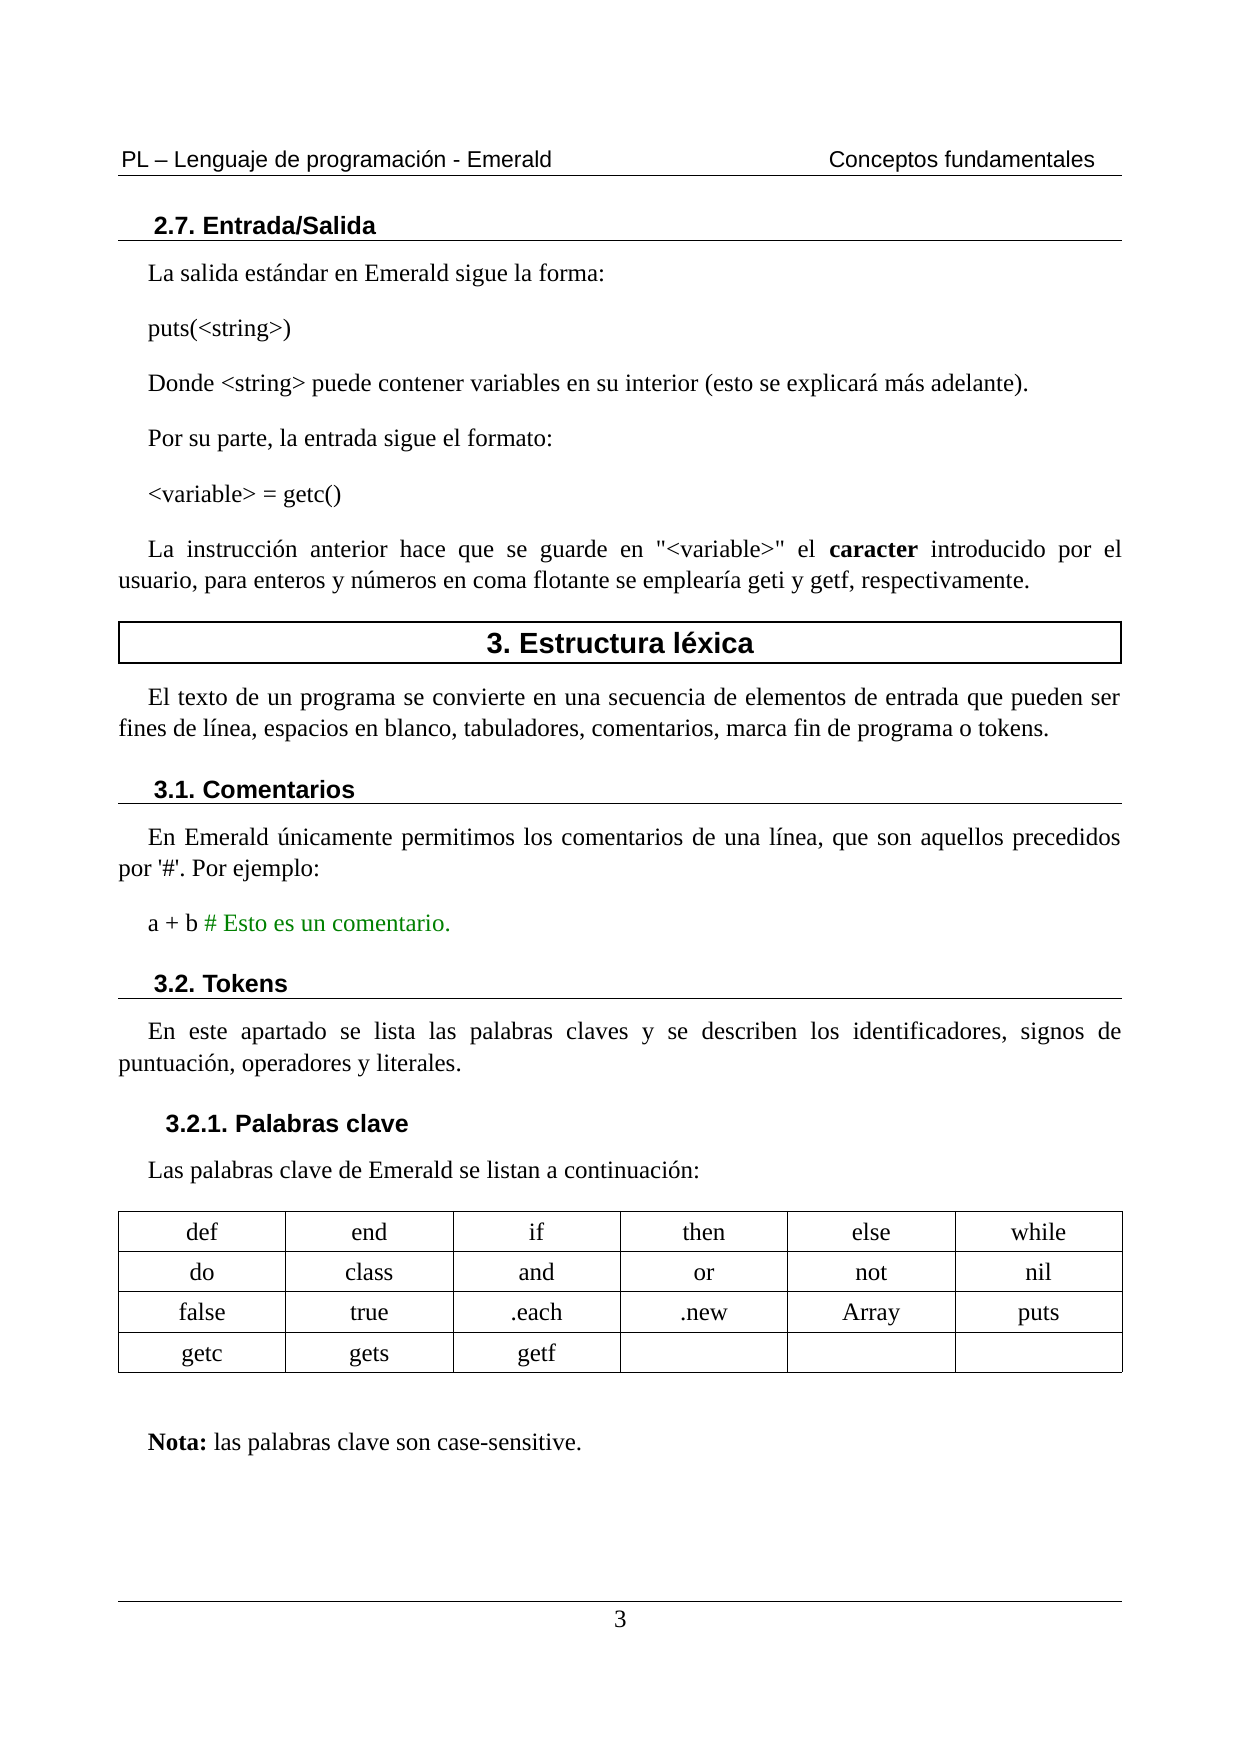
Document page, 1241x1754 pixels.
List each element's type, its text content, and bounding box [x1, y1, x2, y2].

text La salida estándar en Emerald sigue la forma: [118, 258, 1122, 287]
table_header else [788, 1212, 955, 1251]
table_cell true [286, 1292, 453, 1332]
table_cell .each [454, 1292, 620, 1332]
subtitle Estructura léxica [120, 623, 1120, 662]
table_cell gets [286, 1333, 453, 1372]
table_cell [621, 1333, 787, 1372]
subtitle Tokens [118, 969, 1122, 998]
table_cell nil [956, 1252, 1122, 1291]
table_cell do [119, 1252, 285, 1291]
table_header while [956, 1212, 1122, 1251]
table_cell and [454, 1252, 620, 1291]
text Por su parte, la entrada sigue el formato: [118, 423, 1122, 452]
table_header if [454, 1212, 620, 1251]
table_cell [788, 1333, 955, 1372]
table_header def [119, 1212, 285, 1251]
text puts(<string>) [118, 313, 1122, 342]
table_cell or [621, 1252, 787, 1291]
table_cell not [788, 1252, 955, 1291]
subtitle Entrada/Salida [118, 211, 1122, 240]
text a + b # Esto es un comentario. [118, 908, 1122, 937]
text El texto de un programa se convierte en una secuencia de elementos de entrada que pueden ser fines de línea, espacios en blanco, tabuladores, comentarios, marca fin de programa o tokens. [118, 682, 1122, 742]
table_cell getf [454, 1333, 620, 1372]
subtitle Palabras clave [118, 1109, 1122, 1138]
text En este apartado se lista las palabras claves y se describen los identificadores, signos de puntuación, operadores y literales. [118, 1016, 1122, 1077]
table_cell getc [119, 1333, 285, 1372]
text <variable> = getc() [118, 479, 1122, 507]
table_header then [621, 1212, 787, 1251]
text En Emerald únicamente permitimos los comentarios de una línea, que son aquellos precedidos por '#'. Por ejemplo: [118, 822, 1122, 882]
text Nota: las palabras clave son case-sensitive. [118, 1427, 1122, 1456]
table_cell .new [621, 1292, 787, 1332]
text Las palabras clave de Emerald se listan a continuación: [118, 1156, 1122, 1184]
text Donde <string> puede contener variables en su interior (esto se explicará más adelante). [118, 368, 1122, 397]
table_header end [286, 1212, 453, 1251]
text La instrucción anterior hace que se guarde en "<variable>" el caracter introducido por el usuario, para enteros y números en coma flotante se emplearía geti y getf, respectivamente. [118, 534, 1122, 594]
table_cell class [286, 1252, 453, 1291]
table_cell puts [956, 1292, 1122, 1332]
table_cell [956, 1333, 1122, 1372]
table_cell Array [788, 1292, 955, 1332]
subtitle Comentarios [118, 774, 1122, 803]
table_cell false [119, 1292, 285, 1332]
